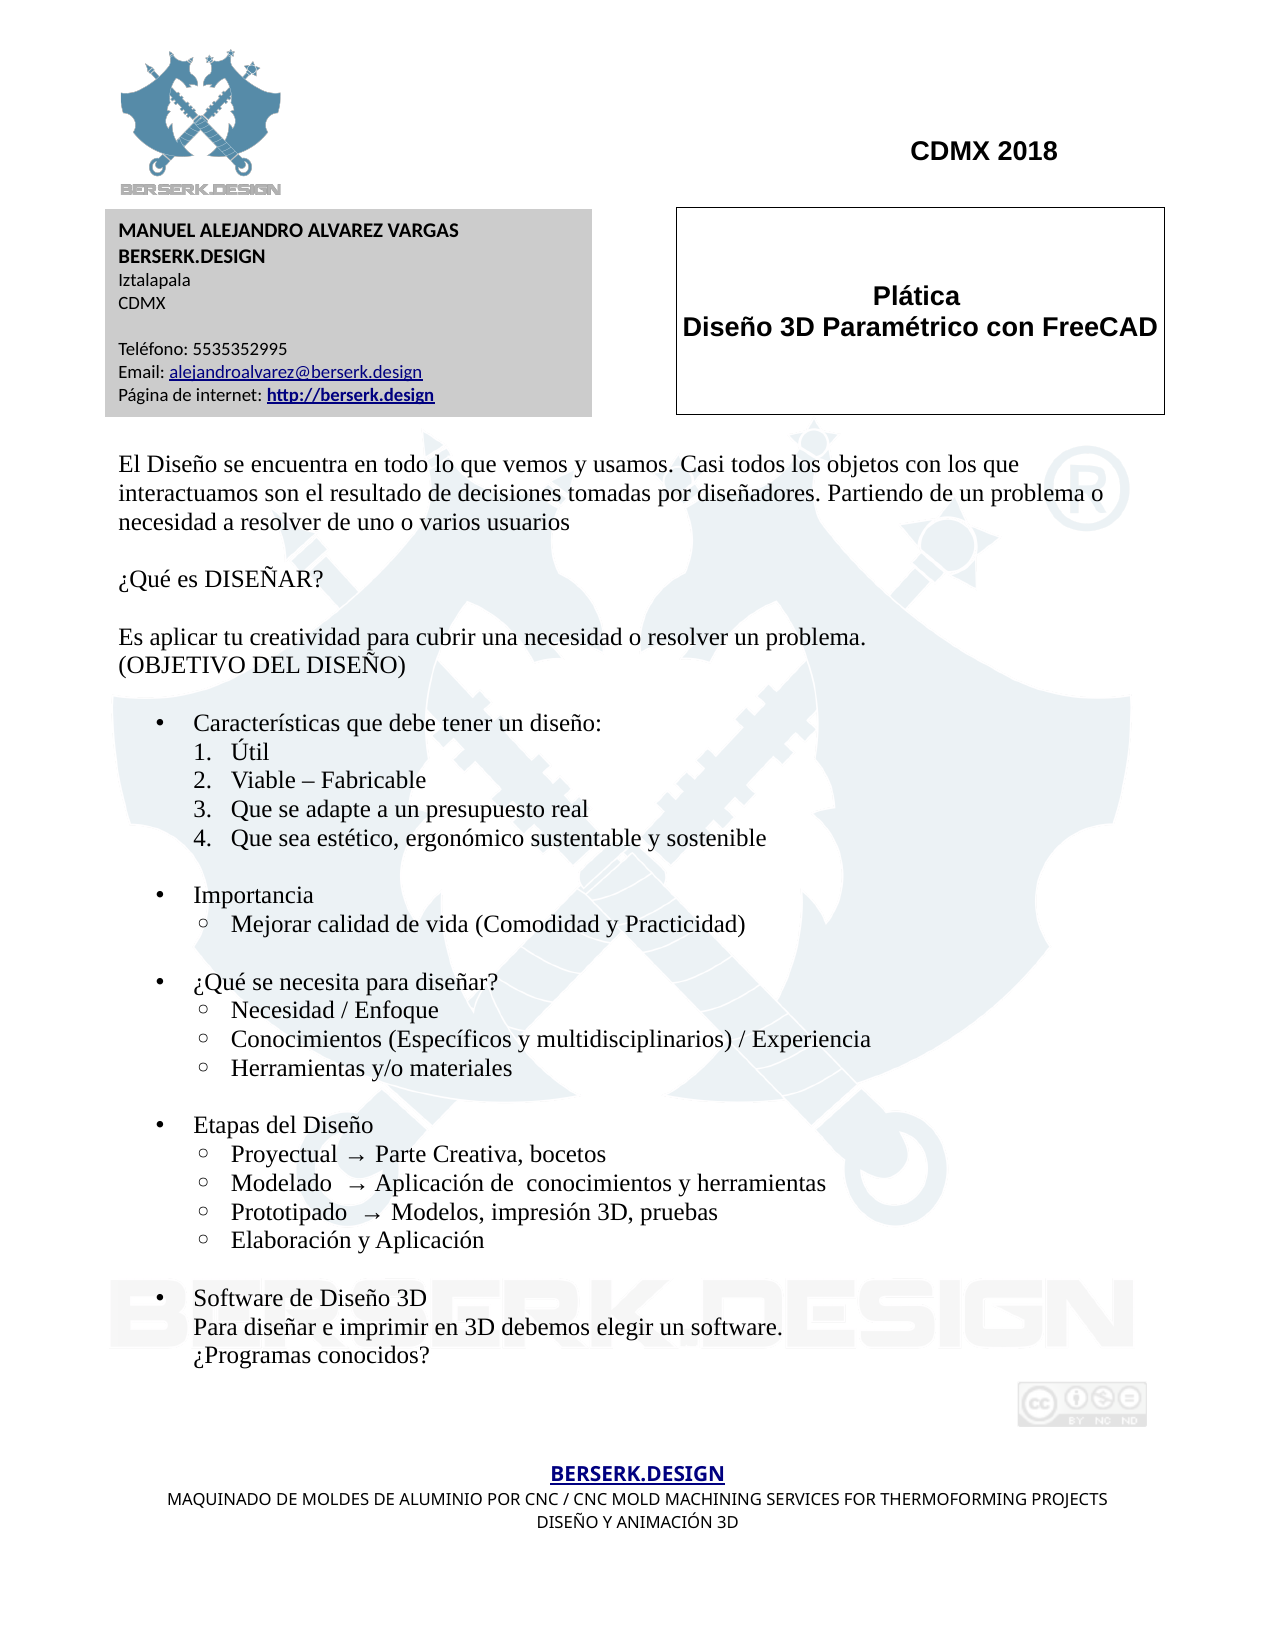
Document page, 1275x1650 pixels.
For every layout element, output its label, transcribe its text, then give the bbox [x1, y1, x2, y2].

list Importancia [1147, 880, 1157, 909]
list Útil [1147, 737, 1157, 765]
picture [120, 49, 281, 195]
